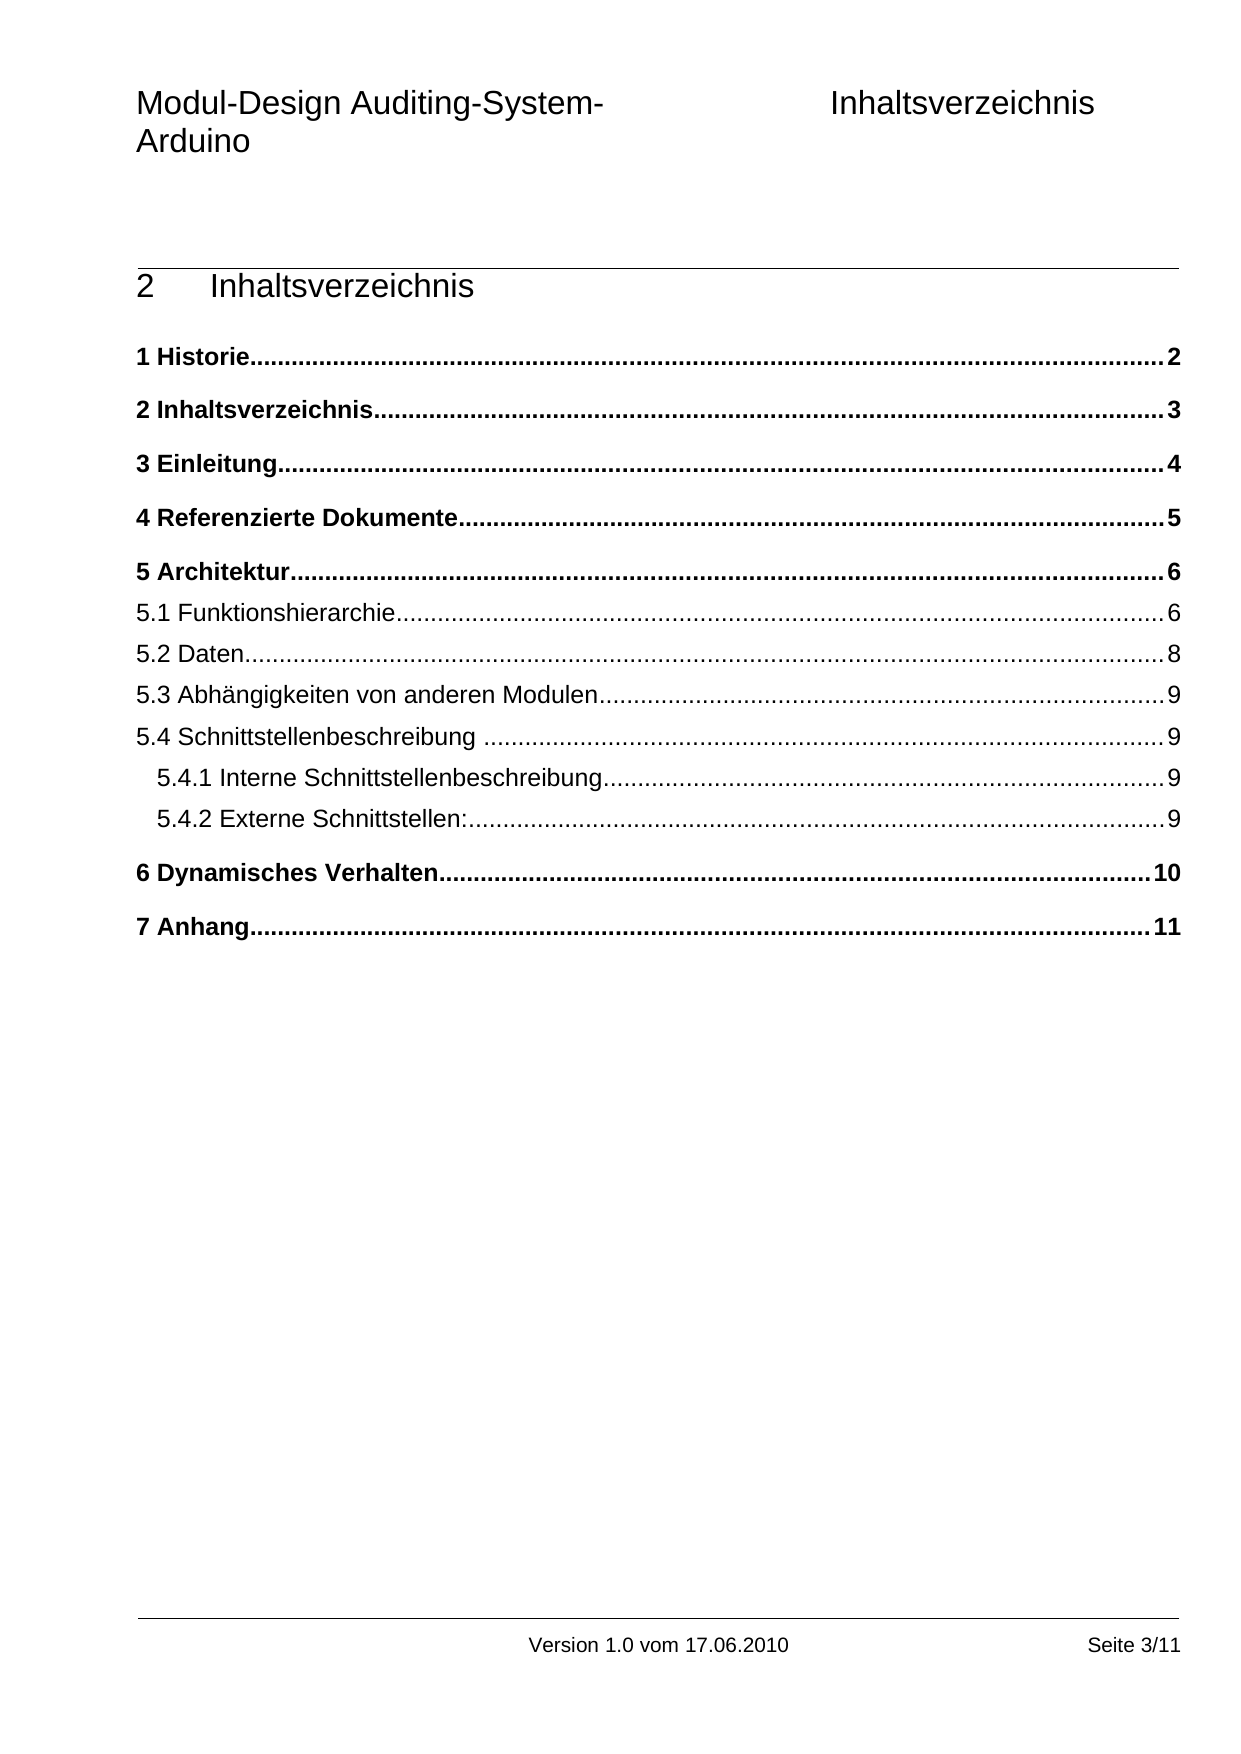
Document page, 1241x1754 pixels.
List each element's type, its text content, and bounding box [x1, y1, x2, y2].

text 5.4 Schnittstellenbeschreibung 9 [136, 722, 1181, 751]
text 5.4.2 Externe Schnittstellen: 9 [157, 804, 1181, 833]
text 5.1 Funktionshierarchie 6 [136, 598, 1181, 627]
text 2 Inhaltsverzeichnis 3 [136, 396, 1181, 424]
text 5.2 Daten 8 [136, 639, 1181, 668]
text 7 Anhang 11 [136, 912, 1181, 941]
text 3 Einleitung 4 [136, 449, 1181, 478]
text 5 Architektur 6 [136, 557, 1181, 586]
text 1 Historie 2 [136, 342, 1181, 371]
text 5.4.1 Interne Schnittstellenbeschreibung 9 [157, 763, 1181, 792]
text 4 Referenzierte Dokumente 5 [136, 503, 1181, 532]
subtitle Inhaltsverzeichnis [136, 289, 1181, 304]
text 5.3 Abhängigkeiten von anderen Modulen 9 [136, 681, 1181, 709]
text 6 Dynamisches Verhalten 10 [136, 858, 1181, 887]
